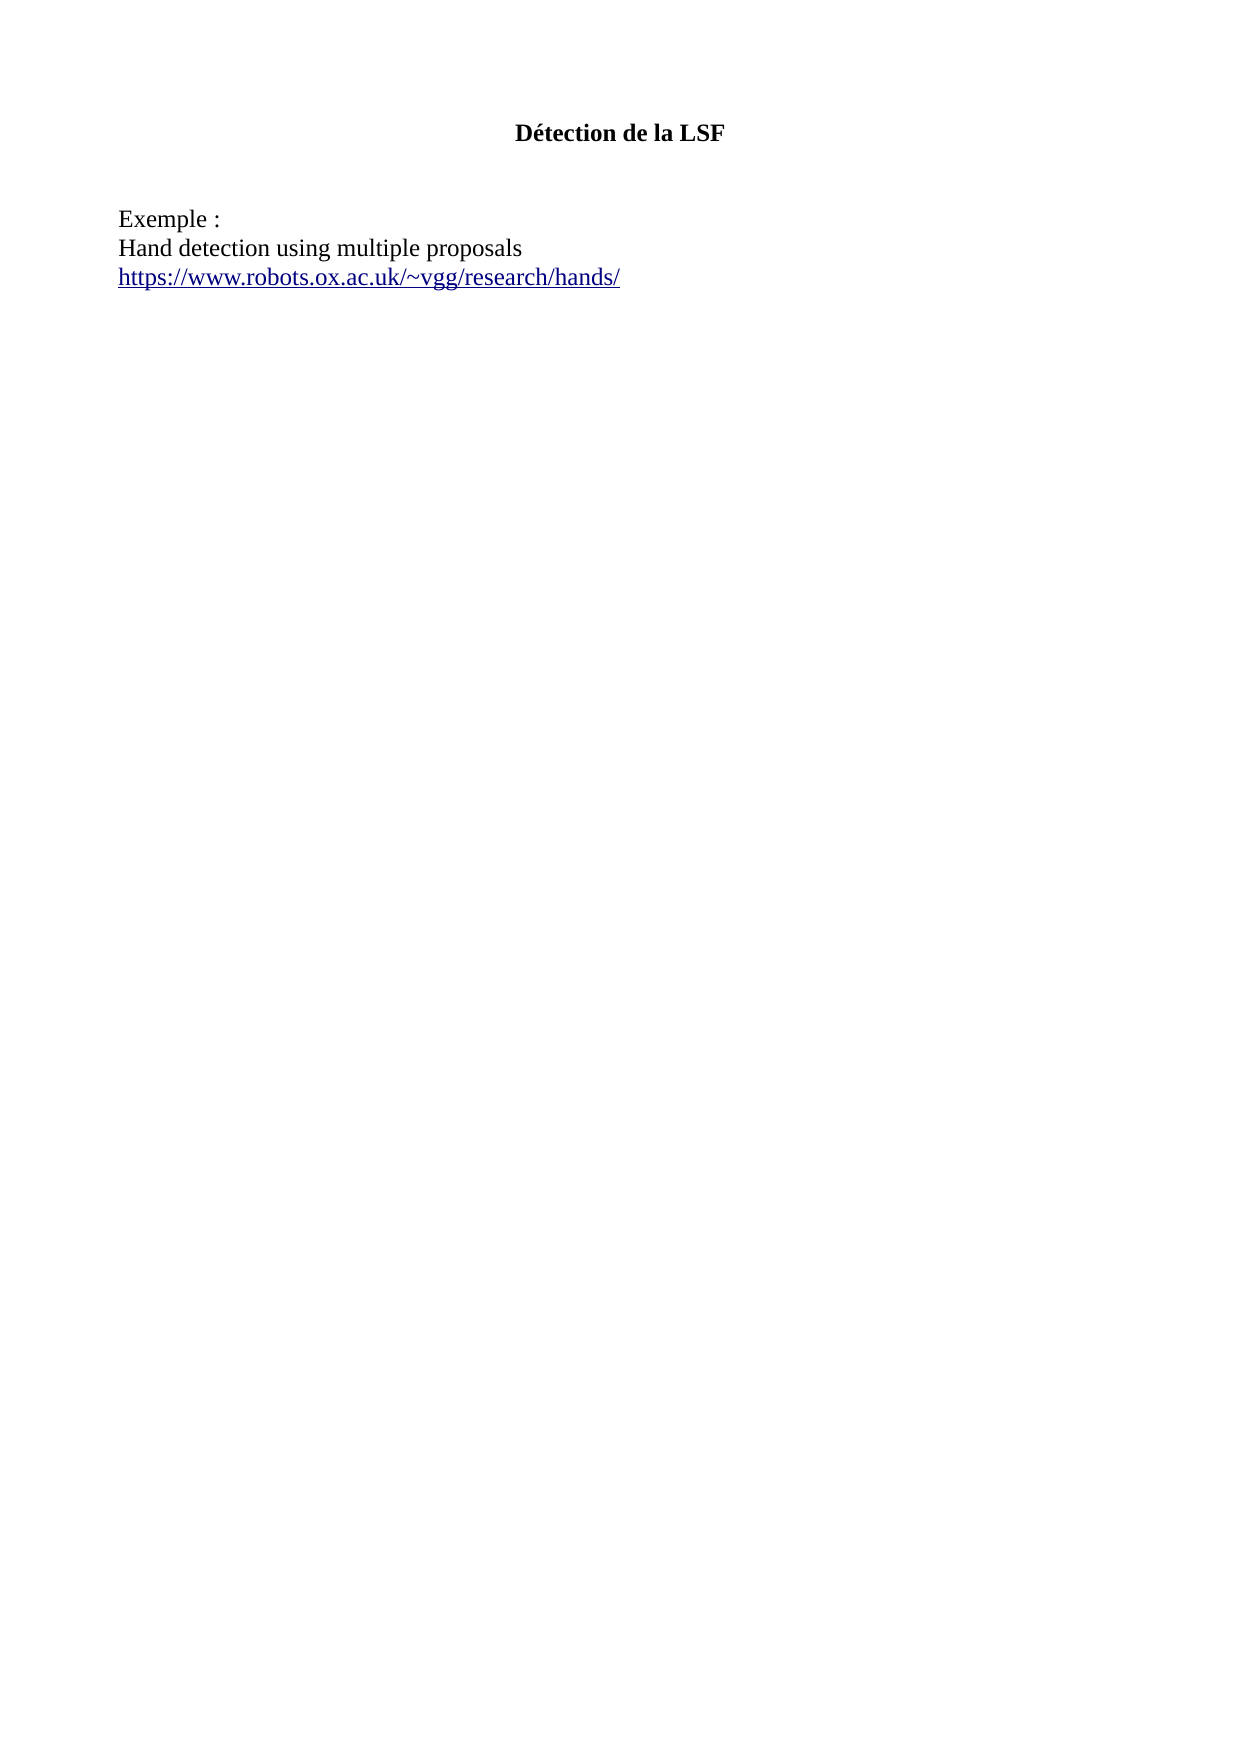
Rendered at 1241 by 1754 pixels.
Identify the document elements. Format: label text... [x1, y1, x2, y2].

text Exemple : [118, 204, 1122, 233]
text Hand detection using multiple proposals [118, 233, 1122, 262]
text Détection de la LSF [118, 118, 1122, 147]
text https://www.robots.ox.ac.uk/~vgg/research/hands/ [118, 262, 1122, 291]
